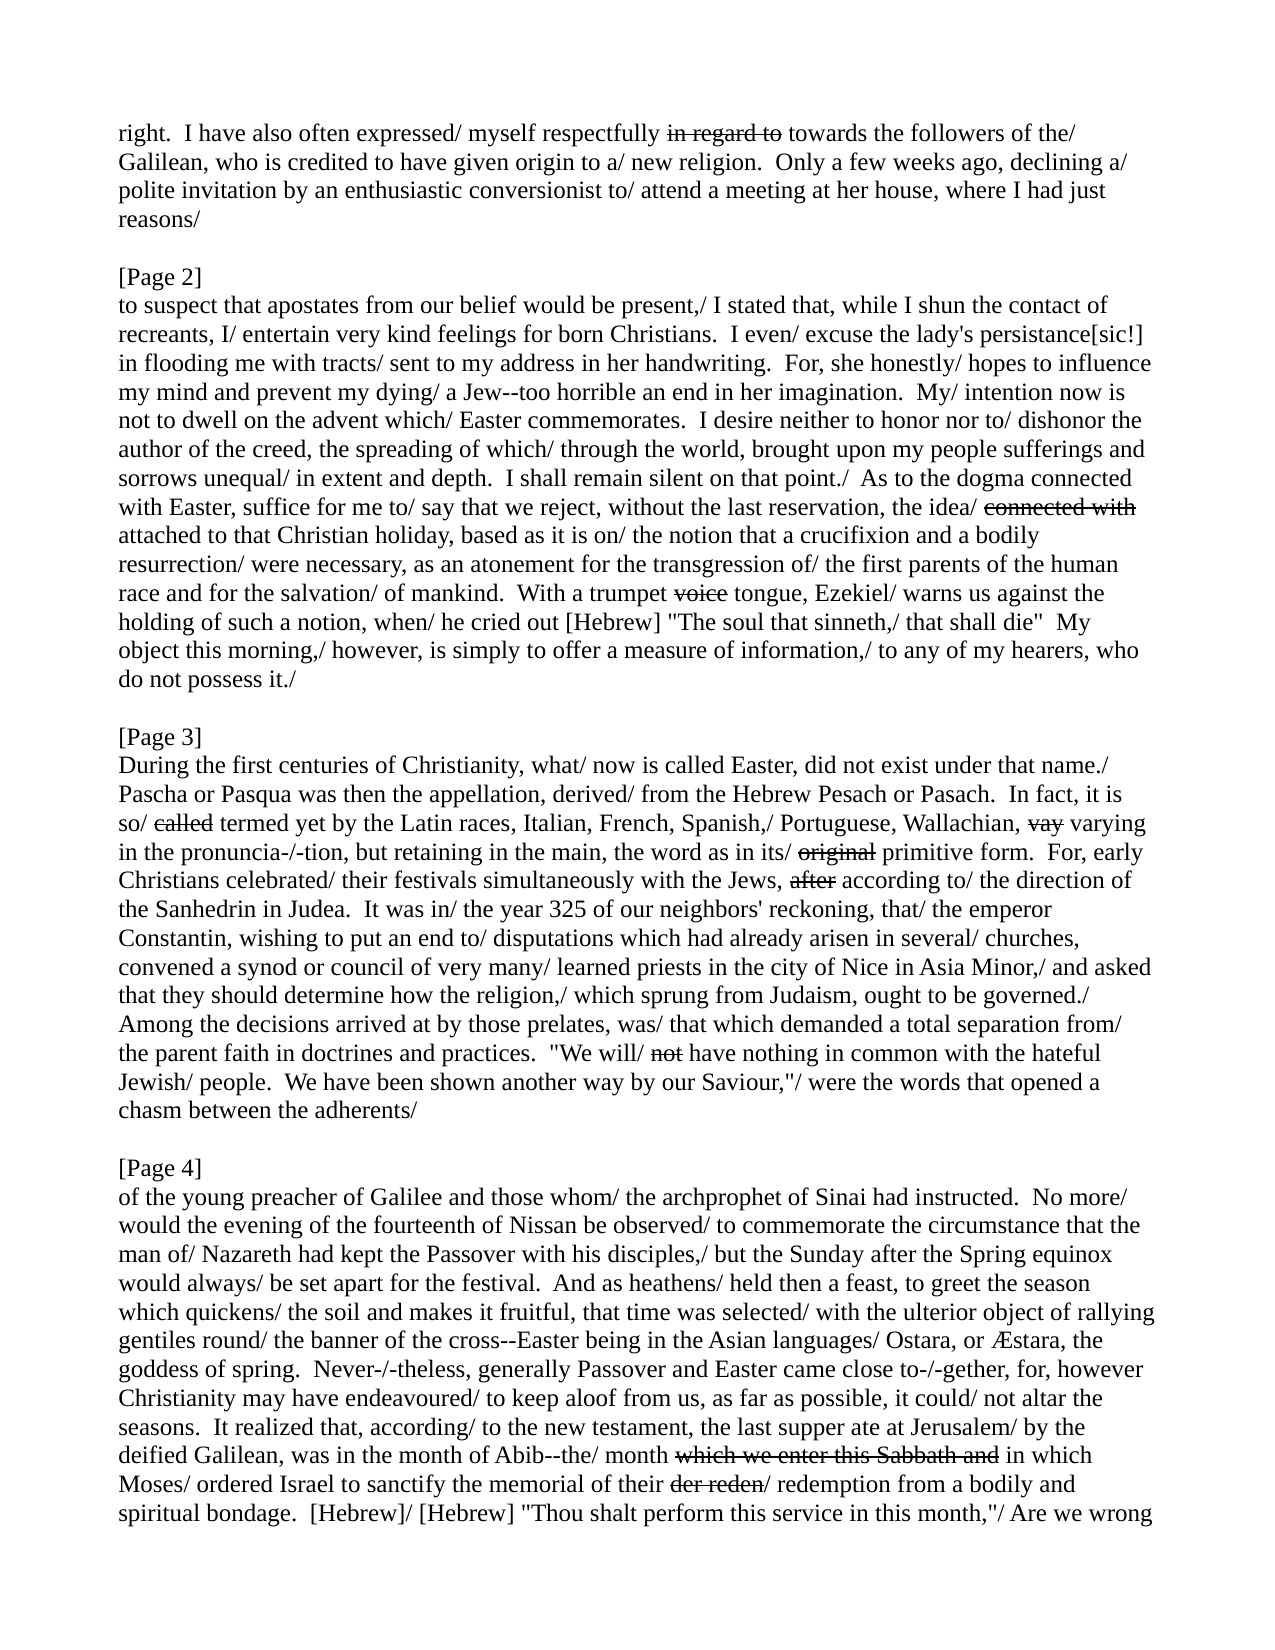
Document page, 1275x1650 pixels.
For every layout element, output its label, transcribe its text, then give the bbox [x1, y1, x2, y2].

text [Page 2] [118, 262, 1157, 291]
text to suspect that apostates from our belief would be present,/ I stated that, while I shun the contact of recreants, I/ entertain very kind feelings for born Christians. I even/ excuse the lady's persistance[sic!] in flooding me with tracts/ sent to my address in her handwriting. For, she honestly/ hopes to influence my mind and prevent my dying/ a Jew--too horrible an end in her imagination. My/ intention now is not to dwell on the advent which/ Easter commemorates. I desire neither to honor nor to/ dishonor the author of the creed, the spreading of which/ through the world, brought upon my people sufferings and sorrows unequal/ in extent and depth. I shall remain silent on that point./ As to the dogma connected with Easter, suffice for me to/ say that we reject, without the last reservation, the idea/ connected with attached to that Christian holiday, based as it is on/ the notion that a crucifixion and a bodily resurrection/ were necessary, as an atonement for the transgression of/ the first parents of the human race and for the salvation/ of mankind. With a trumpet voice tongue, Ezekiel/ warns us against the holding of such a notion, when/ he cried out [Hebrew] "The soul that sinneth,/ that shall die" My object this morning,/ however, is simply to offer a measure of information,/ to any of my hearers, who do not possess it./ [118, 291, 1157, 693]
text [Page 4] [118, 1153, 1157, 1182]
text right. I have also often expressed/ myself respectfully in regard to towards the followers of the/ Galilean, who is credited to have given origin to a/ new religion. Only a few weeks ago, declining a/ polite invitation by an enthusiastic conversionist to/ attend a meeting at her house, where I had just reasons/ [118, 118, 1157, 233]
text of the young preacher of Galilee and those whom/ the archprophet of Sinai had instructed. No more/ would the evening of the fourteenth of Nissan be observed/ to commemorate the circumstance that the man of/ Nazareth had kept the Passover with his disciples,/ but the Sunday after the Spring equinox would always/ be set apart for the festival. And as heathens/ held then a feast, to greet the season which quickens/ the soil and makes it fruitful, that time was selected/ with the ulterior object of rallying gentiles round/ the banner of the cross--Easter being in the Asian languages/ Ostara, or Æstara, the goddess of spring. Never-/-theless, generally Passover and Easter came close to-/-gether, for, however Christianity may have endeavoured/ to keep aloof from us, as far as possible, it could/ not altar the seasons. It realized that, according/ to the new testament, the last supper ate at Jerusalem/ by the deified Galilean, was in the month of Abib--the/ month which we enter this Sabbath and in which Moses/ ordered Israel to sanctify the memorial of their der reden/ redemption from a bodily and spiritual bondage. [Hebrew]/ [Hebrew] "Thou shalt perform this service in this month,"/ Are we wrong [118, 1182, 1157, 1527]
text [Page 3] [118, 722, 1157, 751]
text During the first centuries of Christianity, what/ now is called Easter, did not exist under that name./ Pascha or Pasqua was then the appellation, derived/ from the Hebrew Pesach or Pasach. In fact, it is so/ called termed yet by the Latin races, Italian, French, Spanish,/ Portuguese, Wallachian, vay varying in the pronuncia-/-tion, but retaining in the main, the word as in its/ original primitive form. For, early Christians celebrated/ their festivals simultaneously with the Jews, after according to/ the direction of the Sanhedrin in Judea. It was in/ the year 325 of our neighbors' reckoning, that/ the emperor Constantin, wishing to put an end to/ disputations which had already arisen in several/ churches, convened a synod or council of very many/ learned priests in the city of Nice in Asia Minor,/ and asked that they should determine how the religion,/ which sprung from Judaism, ought to be governed./ Among the decisions arrived at by those prelates, was/ that which demanded a total separation from/ the parent faith in doctrines and practices. "We will/ not have nothing in common with the hateful Jewish/ people. We have been shown another way by our Saviour,"/ were the words that opened a chasm between the adherents/ [118, 751, 1157, 1124]
